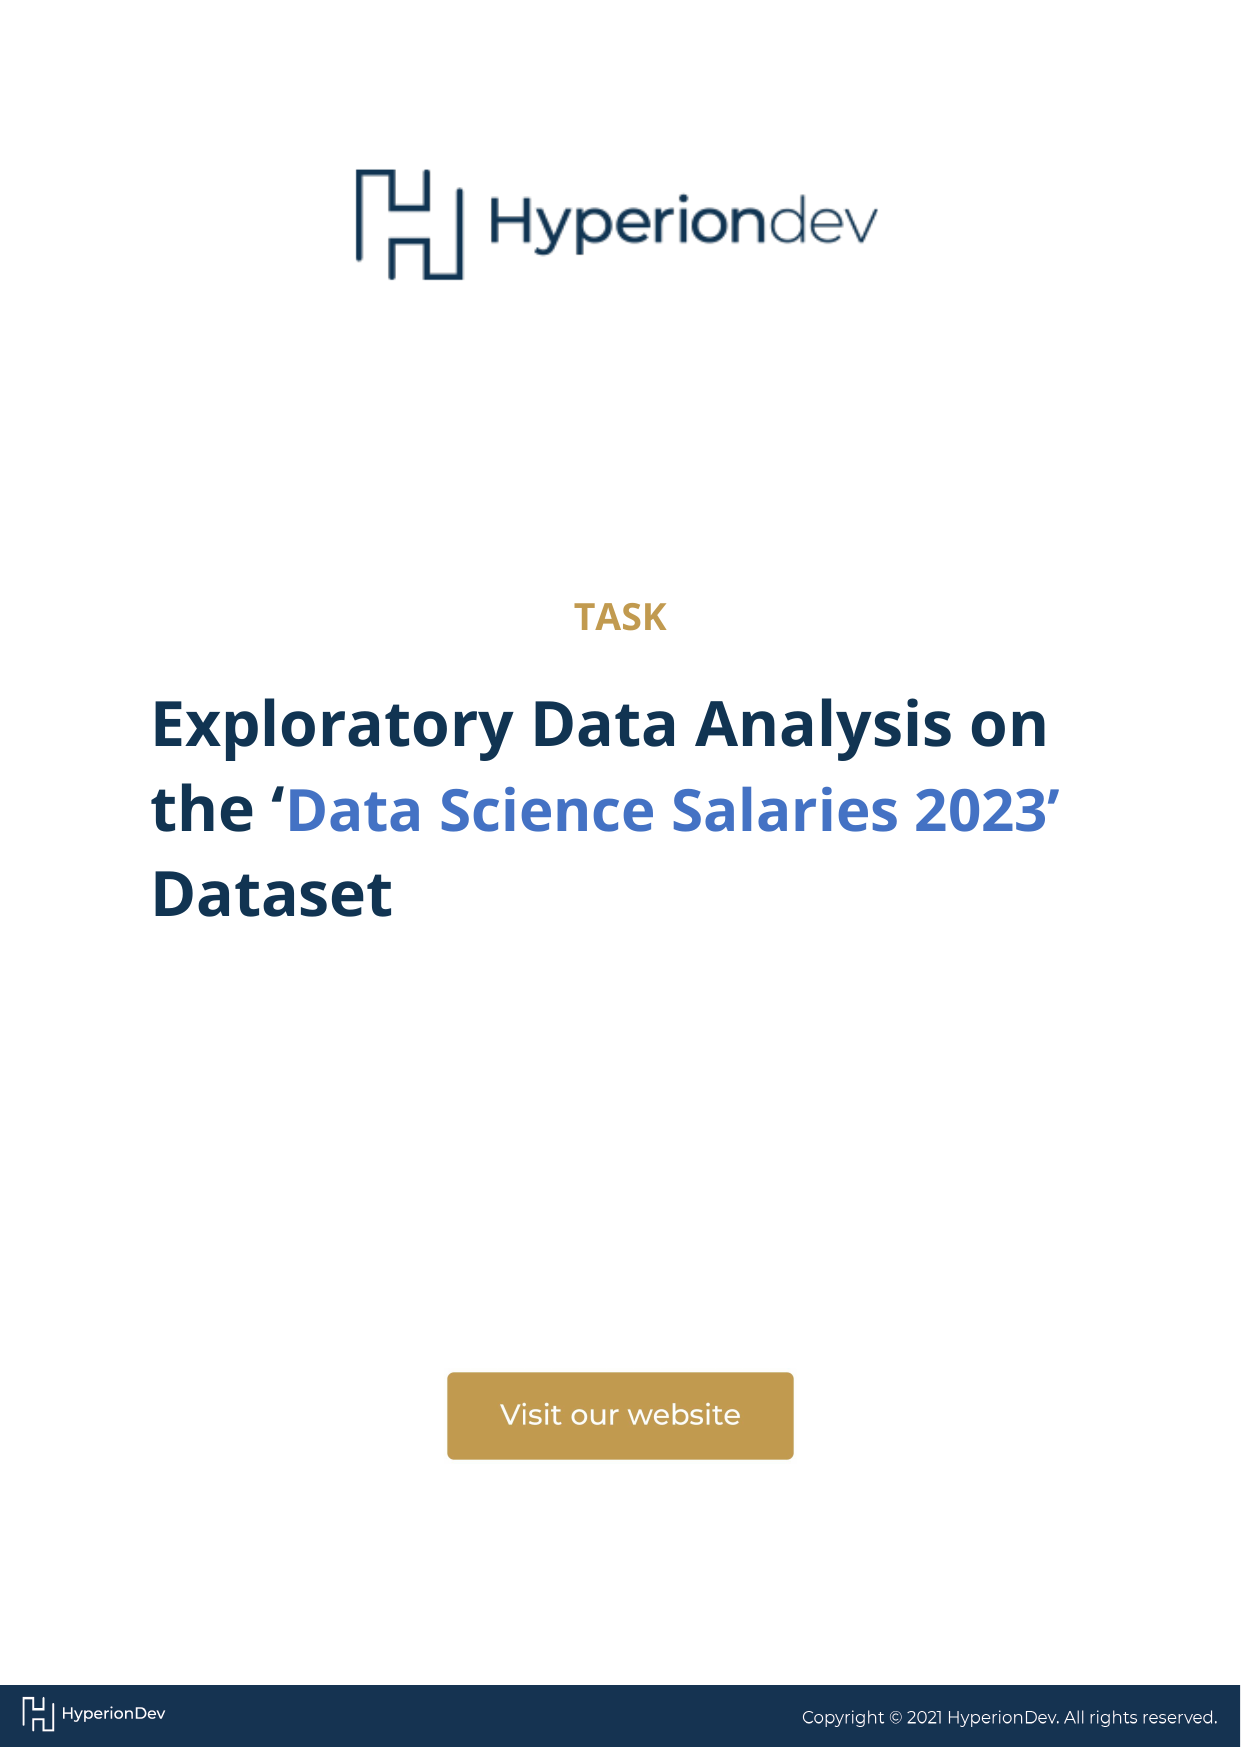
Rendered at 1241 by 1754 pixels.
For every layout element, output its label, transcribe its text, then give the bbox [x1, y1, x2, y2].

text TASK [150, 591, 1090, 642]
subtitle Exploratory Data Analysis on the ‘Data Science Salaries 2023’ Dataset [150, 680, 1090, 935]
